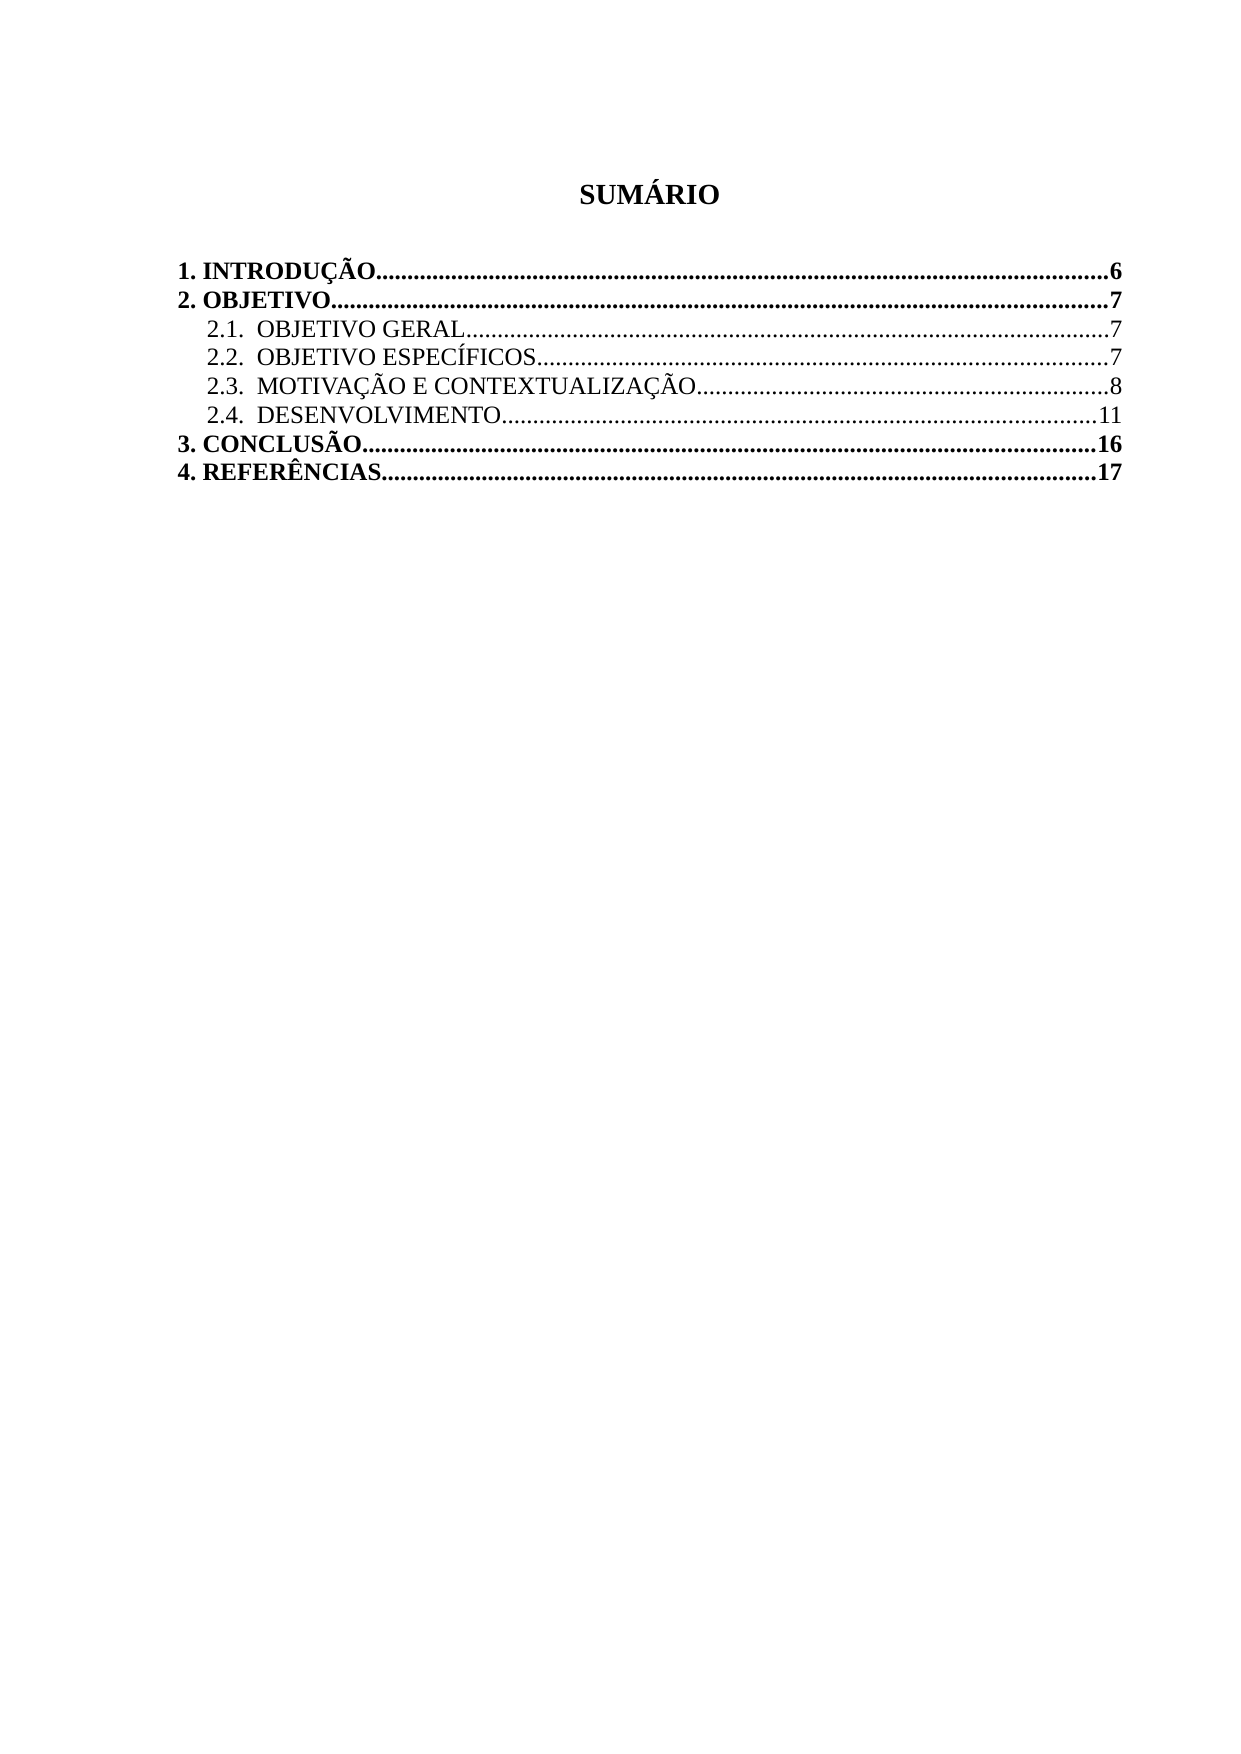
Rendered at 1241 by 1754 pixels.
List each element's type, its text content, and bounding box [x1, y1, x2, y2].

text 2.4. DESENVOLVIMENTO 11 [207, 400, 1122, 429]
text 2.3. MOTIVAÇÃO E CONTEXTUALIZAÇÃO 8 [207, 371, 1122, 400]
text SUMÁRIO [177, 177, 1122, 211]
text 3. CONCLUSÃO 16 [177, 429, 1122, 457]
text 1. INTRODUÇÃO 6 [177, 256, 1122, 285]
text 2. OBJETIVO 7 [177, 285, 1122, 314]
text 2.1. OBJETIVO GERAL 7 [207, 314, 1122, 342]
text 4. REFERÊNCIAS 17 [177, 457, 1122, 486]
text 2.2. OBJETIVO ESPECÍFICOS 7 [207, 342, 1122, 371]
